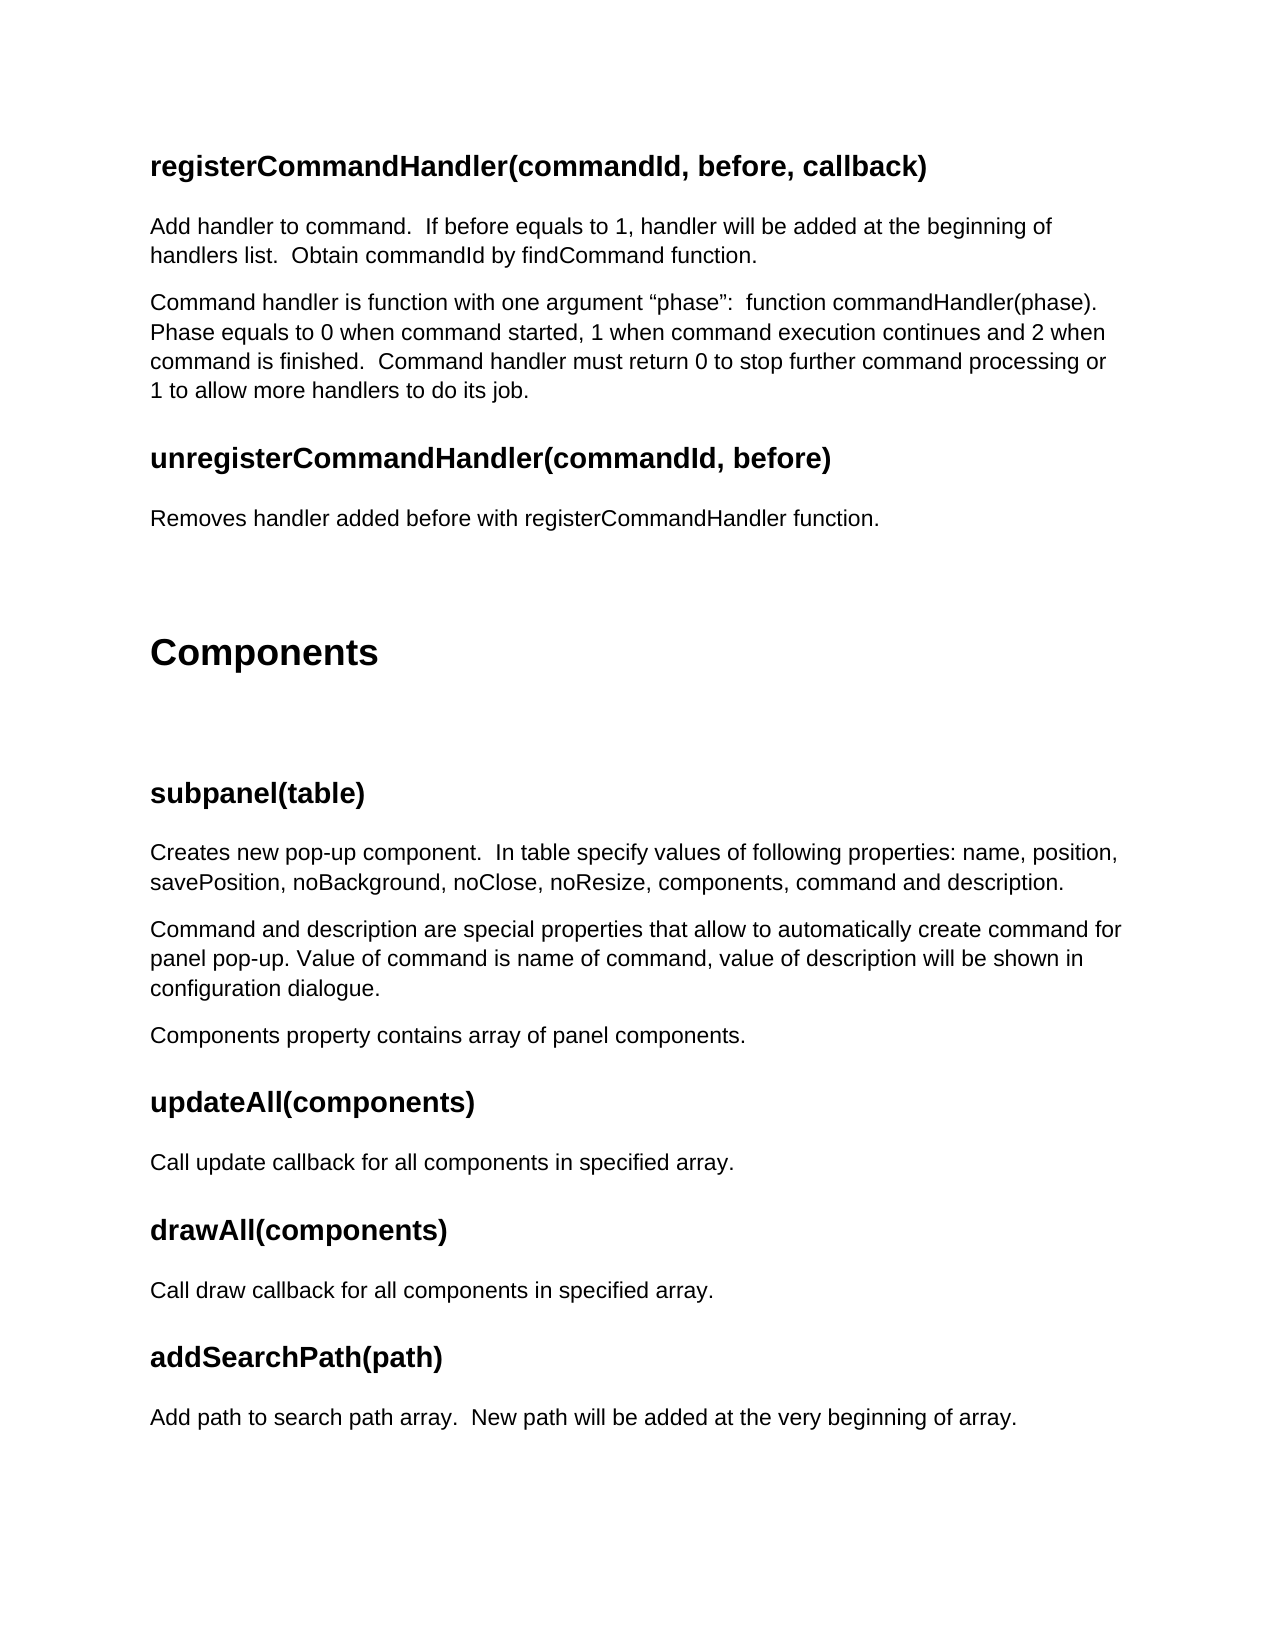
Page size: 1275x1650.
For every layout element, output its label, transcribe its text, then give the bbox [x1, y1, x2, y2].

subtitle drawAll(components) [150, 1214, 1125, 1247]
subtitle subpanel(table) [150, 777, 1125, 809]
text Add path to search path array. New path will be added at the very beginning of array. [150, 1405, 1125, 1430]
text Removes handler added before with registerCommandHandler function. [150, 505, 1125, 531]
text Call update callback for all components in specified array. [150, 1150, 1125, 1175]
text Components property contains array of panel components. [150, 1022, 1125, 1048]
subtitle unregisterCommandHandler(commandId, before) [150, 442, 1125, 475]
text Add handler to command. If before equals to 1, handler will be added at the beginning of handlers list. Obtain commandId by findCommand function. [150, 213, 1125, 268]
text Call draw callback for all components in specified array. [150, 1277, 1125, 1303]
subtitle Components [150, 632, 1125, 673]
text Command handler is function with one argument “phase”: function commandHandler(phase). Phase equals to 0 when command started, 1 when command execution continues and 2 when command is finished. Command handler must return 0 to stop further command processing or 1 to allow more handlers to do its job. [150, 290, 1125, 403]
subtitle addSearchPath(path) [150, 1341, 1125, 1374]
subtitle registerCommandHandler(commandId, before, callback) [150, 150, 1125, 183]
subtitle updateAll(components) [150, 1086, 1125, 1119]
text Creates new pop-up component. In table specify values of following properties: name, position, savePosition, noBackground, noClose, noResize, components, command and description. [150, 840, 1125, 895]
text Command and description are special properties that allow to automatically create command for panel pop-up. Value of command is name of command, value of description will be shown in configuration dialogue. [150, 916, 1125, 1001]
